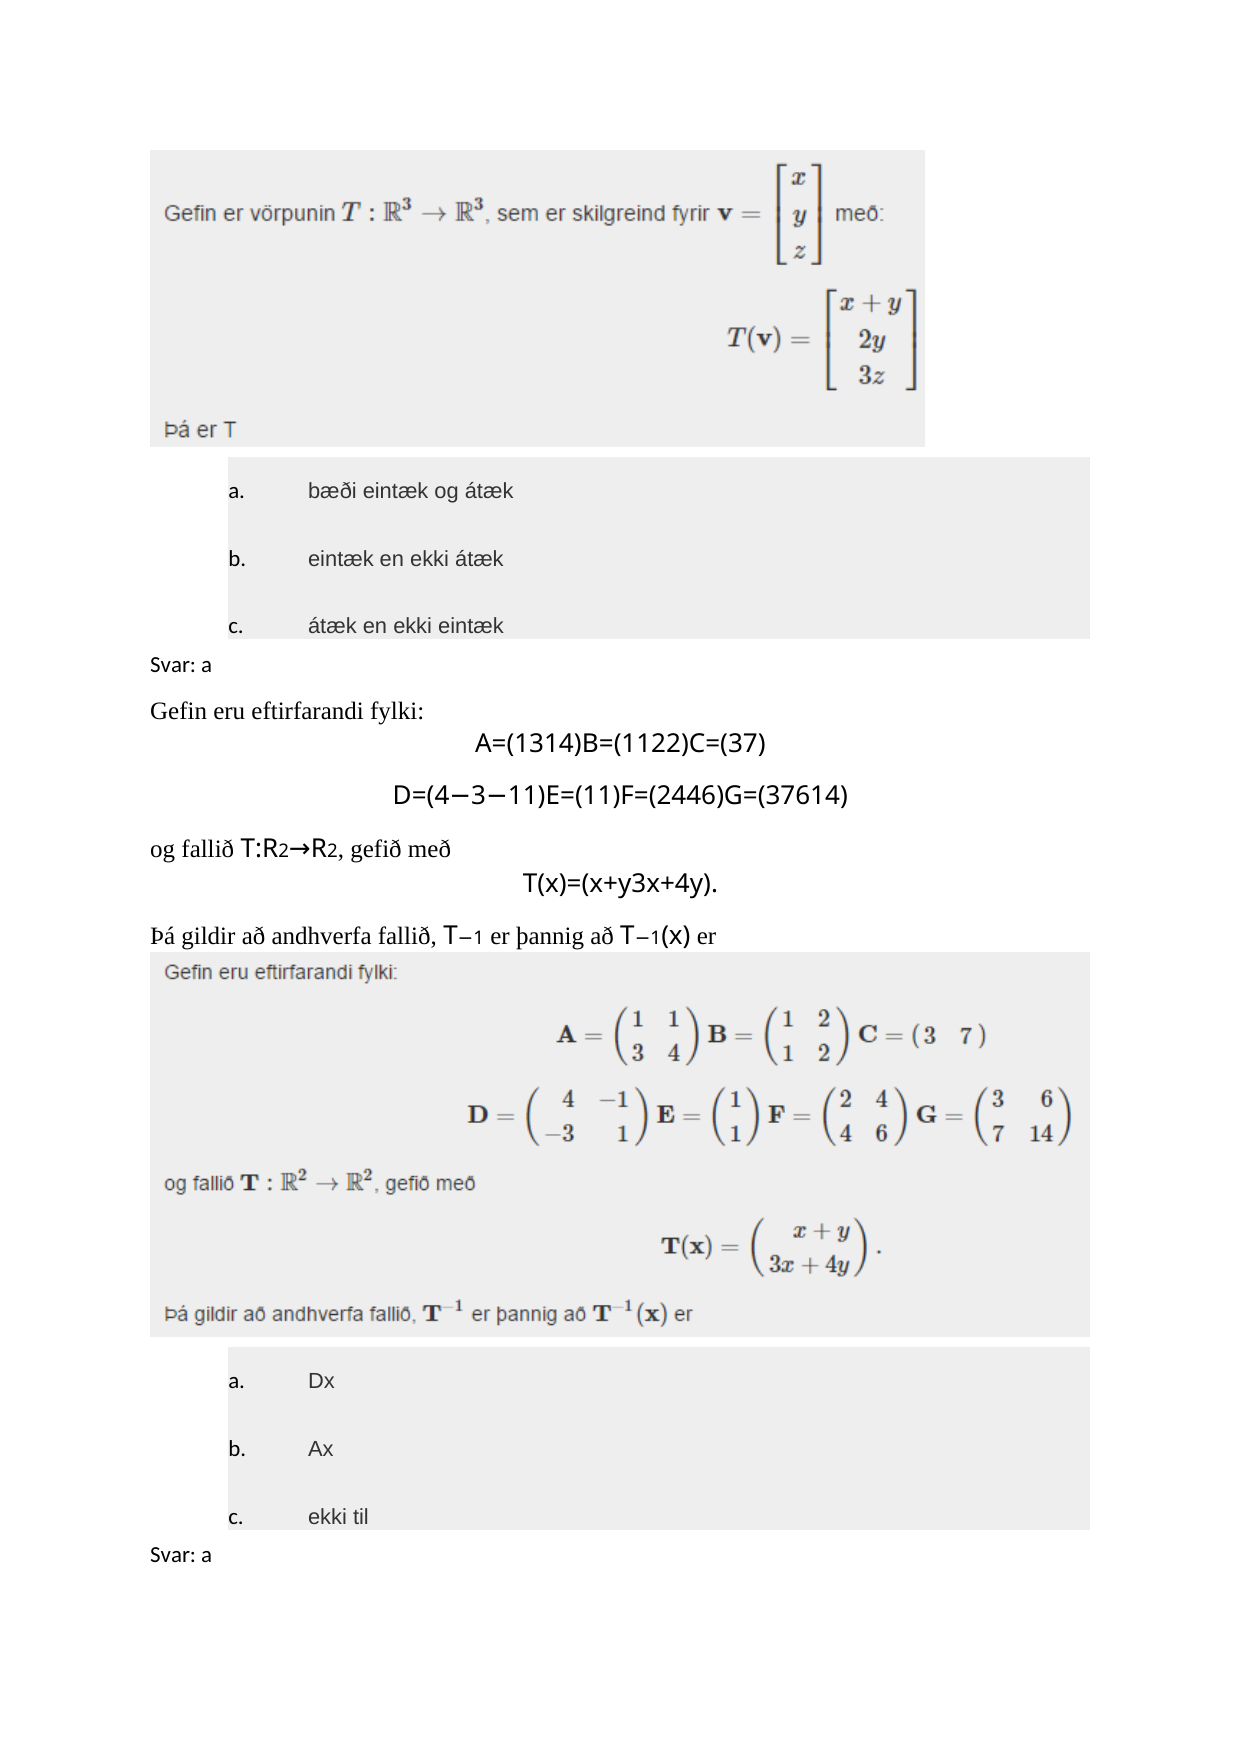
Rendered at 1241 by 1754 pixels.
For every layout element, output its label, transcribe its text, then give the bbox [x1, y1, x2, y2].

list Dx [228, 1347, 1090, 1394]
text Svar: a [150, 650, 1090, 678]
text A=(1314)B=(1122)C=(37) [150, 725, 1090, 760]
list átæk en ekki eintæk [228, 593, 1090, 639]
text Þá gildir að andhverfa fallið, T−1 er þannig að T−1(x) er [150, 917, 1090, 952]
text T(x)=(x+y3x+4y). [150, 865, 1090, 900]
text og fallið T:R2→R2, gefið með [150, 829, 1090, 865]
text D=(4−3−11)E=(11)F=(2446)G=(37614) [150, 777, 1090, 812]
list eintæk en ekki átæk [228, 525, 1090, 572]
text Svar: a [150, 1540, 1090, 1568]
list Ax [228, 1415, 1090, 1462]
text Gefin eru eftirfarandi fylki: [150, 696, 1090, 725]
list bæði eintæk og átæk [228, 457, 1090, 504]
list ekki til [228, 1483, 1090, 1530]
